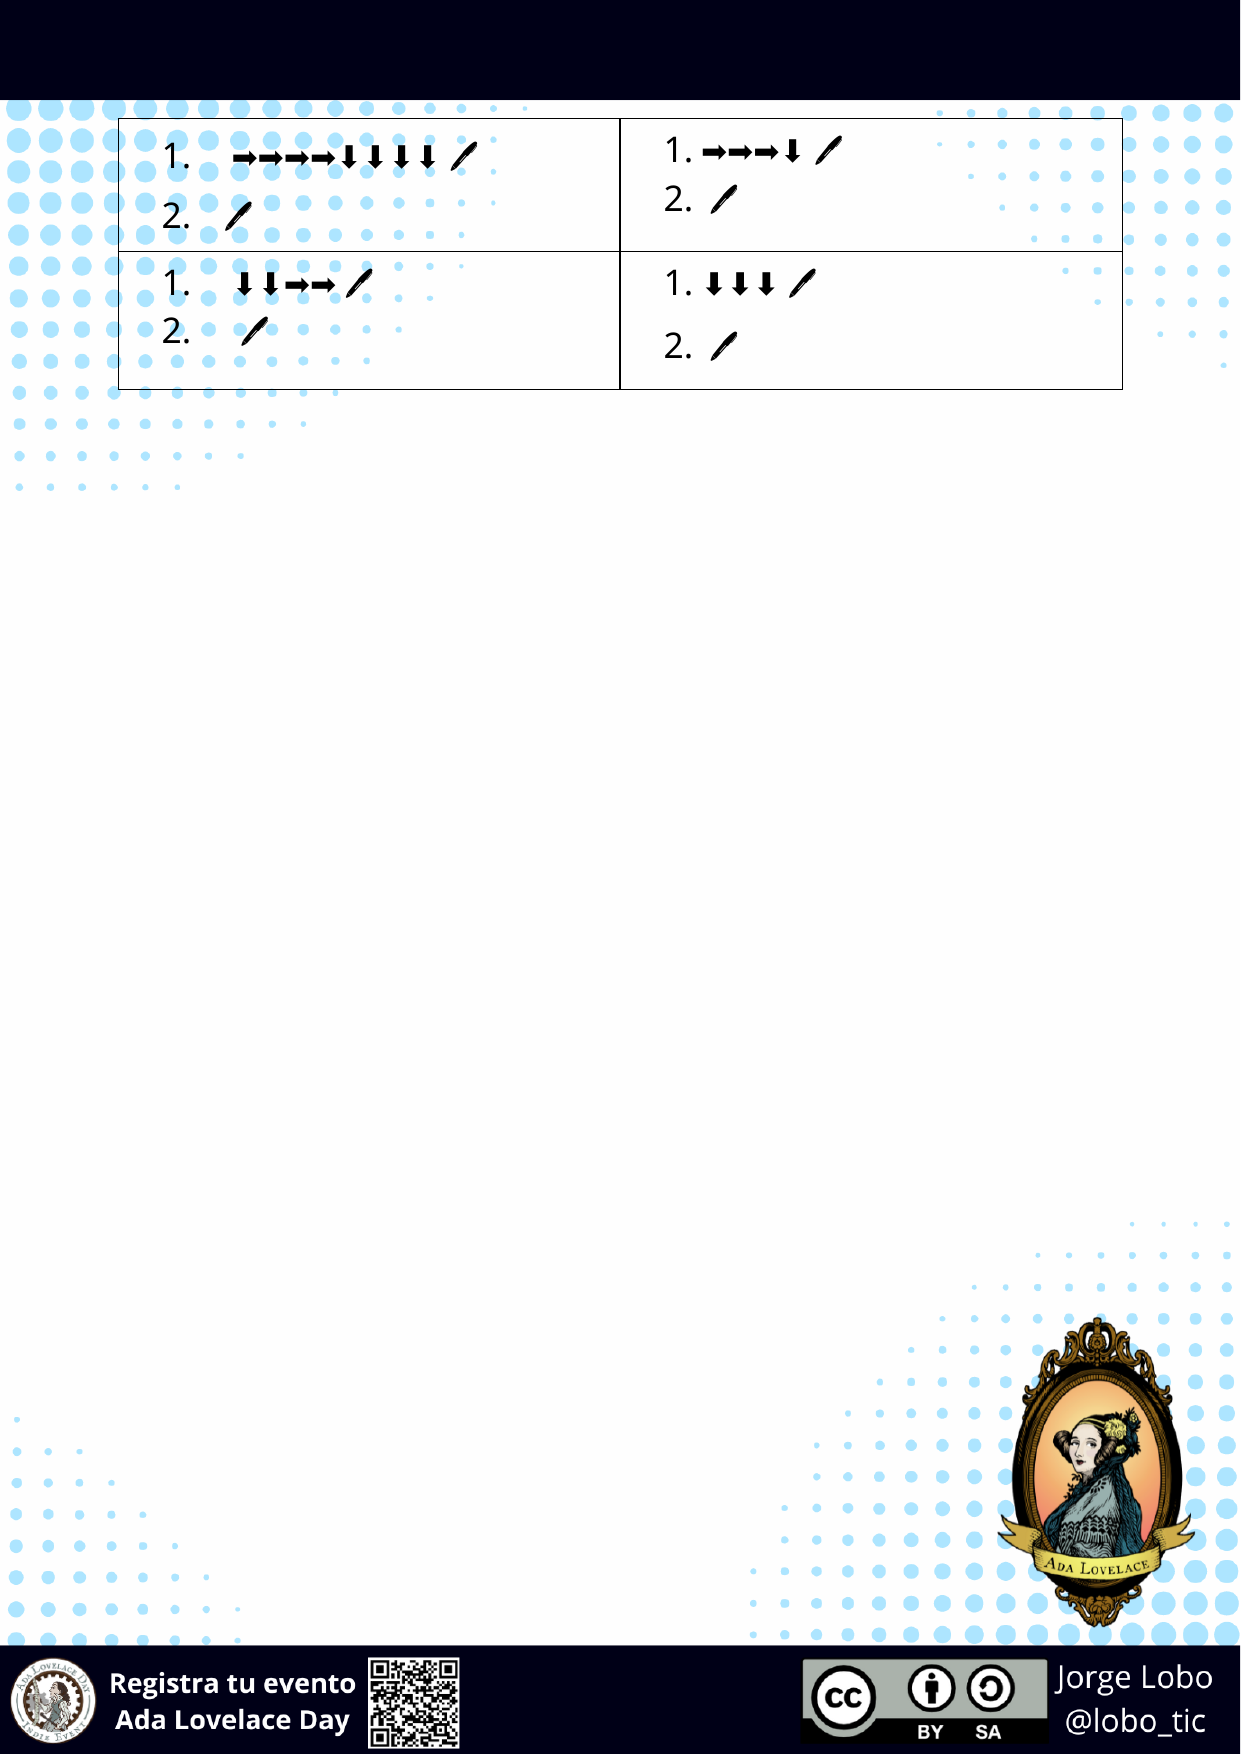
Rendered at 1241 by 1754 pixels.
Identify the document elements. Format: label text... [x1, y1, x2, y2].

picture [0, 0, 1241, 1754]
table_cell ➡️➡️➡️⬇️ 🖊️ 🖊️ [621, 119, 1122, 251]
table_cell ⬇️⬇️⬇️ 🖊️ 🖊️ [621, 252, 1122, 389]
table_cell ➡️➡️➡️➡️⬇️⬇️⬇️⬇️ 🖊️ 🖊️ [119, 119, 619, 251]
table_cell ⬇️⬇️➡️➡️ 🖊️ 🖊️ [119, 252, 619, 389]
